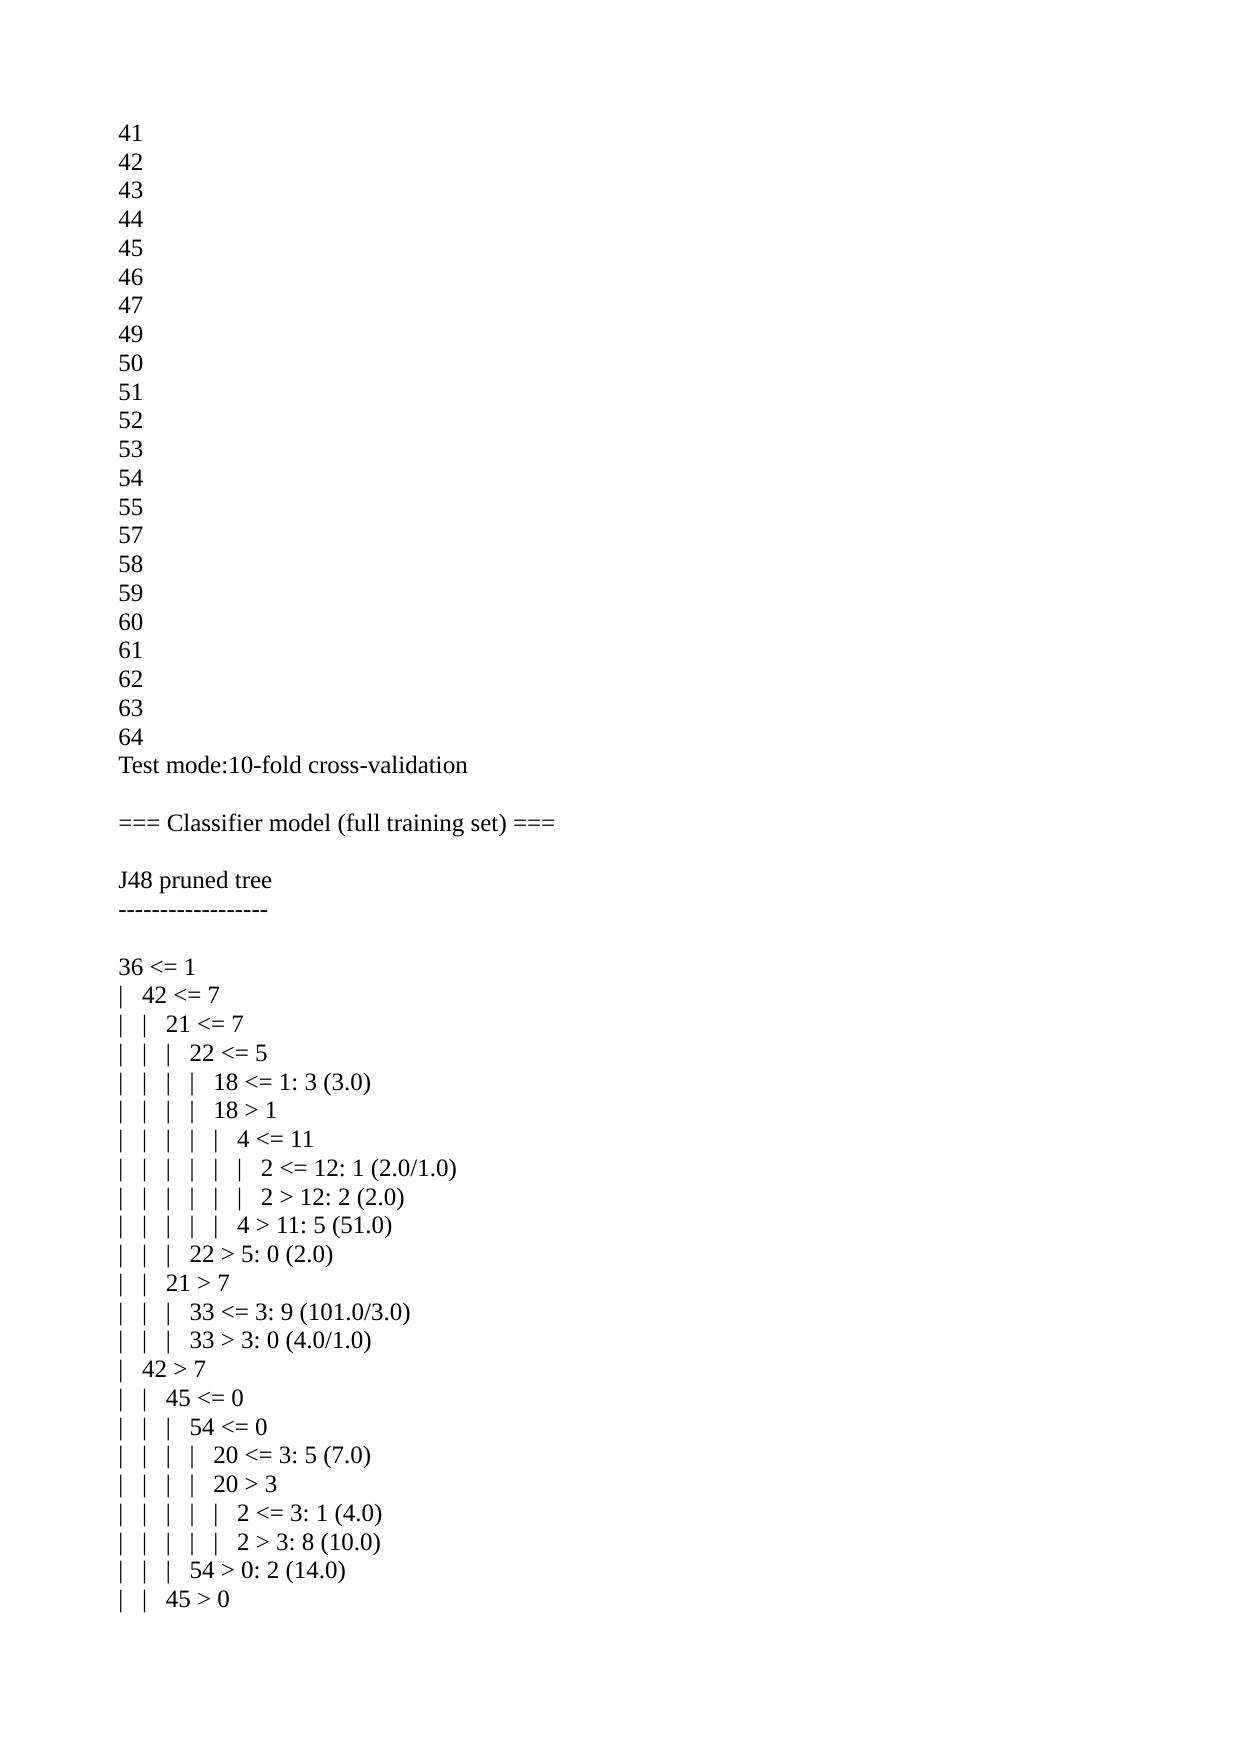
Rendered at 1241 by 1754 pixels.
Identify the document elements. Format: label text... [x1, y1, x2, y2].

text 36 <= 1 [118, 952, 1122, 981]
text | | | 54 > 0: 2 (14.0) [118, 1556, 1122, 1584]
text 43 [118, 176, 1122, 204]
text | | 45 > 0 [118, 1584, 1122, 1613]
text | | | | | | 2 <= 12: 1 (2.0/1.0) [118, 1153, 1122, 1182]
text | | 21 <= 7 [118, 1009, 1122, 1038]
text | | | | | | 2 > 12: 2 (2.0) [118, 1182, 1122, 1211]
text | | 21 > 7 [118, 1268, 1122, 1297]
text 54 [118, 463, 1122, 492]
text | | | | | 2 <= 3: 1 (4.0) [118, 1498, 1122, 1527]
text | | | 22 > 5: 0 (2.0) [118, 1239, 1122, 1268]
text | | | 22 <= 5 [118, 1038, 1122, 1067]
text Test mode:10-fold cross-validation [118, 751, 1122, 779]
text | | | | 18 <= 1: 3 (3.0) [118, 1067, 1122, 1096]
text | | | | 18 > 1 [118, 1096, 1122, 1124]
text 52 [118, 406, 1122, 434]
text | 42 > 7 [118, 1354, 1122, 1383]
text 60 [118, 607, 1122, 636]
text === Classifier model (full training set) === [118, 808, 1122, 837]
text | | | 54 <= 0 [118, 1412, 1122, 1441]
text 62 [118, 664, 1122, 693]
text | | | 33 > 3: 0 (4.0/1.0) [118, 1326, 1122, 1354]
text 58 [118, 549, 1122, 578]
text 47 [118, 291, 1122, 319]
text | | | | | 2 > 3: 8 (10.0) [118, 1527, 1122, 1556]
text 51 [118, 377, 1122, 406]
text 46 [118, 262, 1122, 291]
text | | 45 <= 0 [118, 1383, 1122, 1412]
text | | | | 20 > 3 [118, 1469, 1122, 1498]
text | | | | 20 <= 3: 5 (7.0) [118, 1441, 1122, 1469]
text 64 [118, 722, 1122, 751]
text 61 [118, 636, 1122, 664]
text 55 [118, 492, 1122, 521]
text | | | | | 4 > 11: 5 (51.0) [118, 1211, 1122, 1239]
text J48 pruned tree [118, 866, 1122, 894]
text 45 [118, 233, 1122, 262]
text 53 [118, 434, 1122, 463]
text 59 [118, 578, 1122, 607]
text 50 [118, 348, 1122, 377]
text 63 [118, 693, 1122, 722]
text 57 [118, 521, 1122, 549]
text ------------------ [118, 894, 1122, 923]
text 44 [118, 204, 1122, 233]
text 42 [118, 147, 1122, 176]
text | | | 33 <= 3: 9 (101.0/3.0) [118, 1297, 1122, 1326]
text 41 [118, 118, 1122, 147]
text | 42 <= 7 [118, 981, 1122, 1009]
text | | | | | 4 <= 11 [118, 1124, 1122, 1153]
text 49 [118, 319, 1122, 348]
